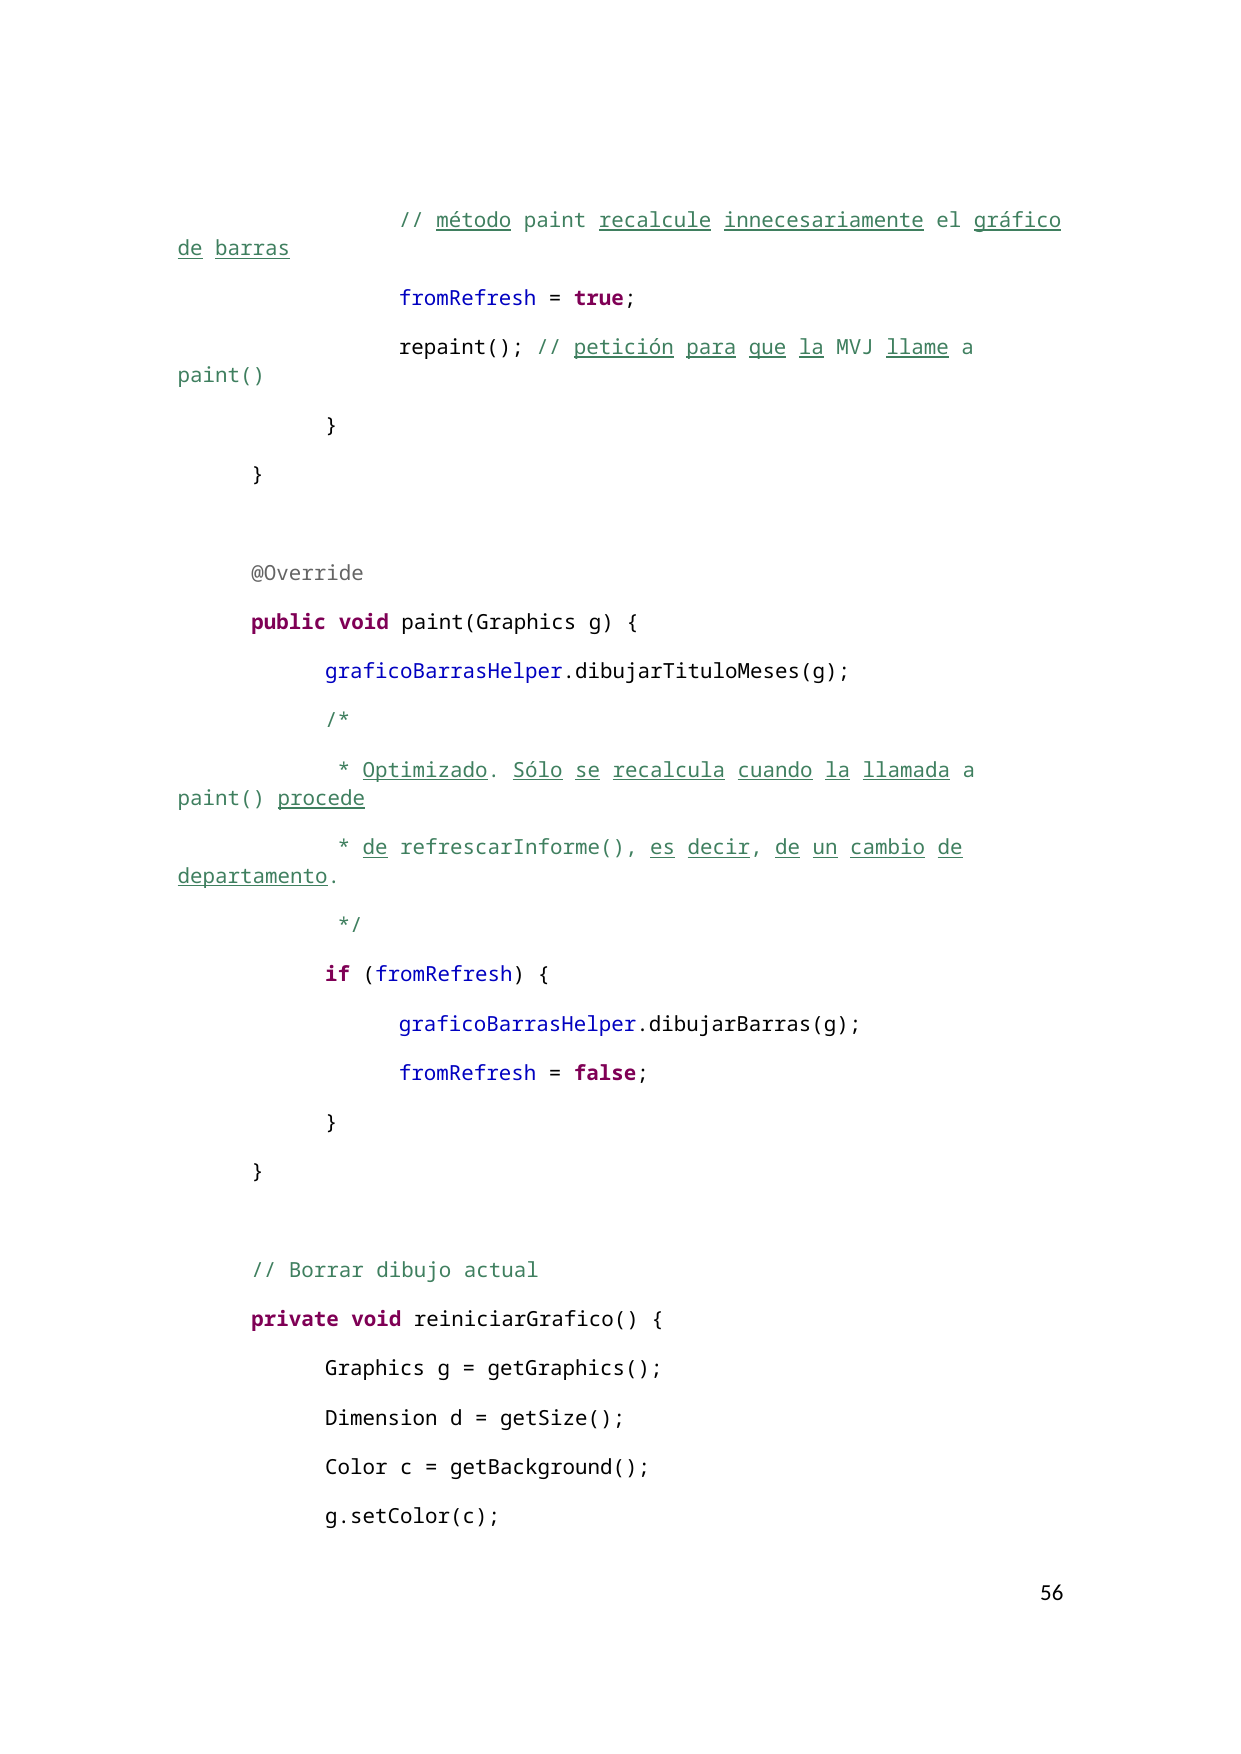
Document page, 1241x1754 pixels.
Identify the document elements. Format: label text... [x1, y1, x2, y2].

text // Borrar dibujo actual [177, 1255, 1063, 1283]
text } [177, 1156, 1063, 1185]
text /* [177, 705, 1063, 734]
text * Optimizado. Sólo se recalcula cuando la llamada a paint() procede [177, 755, 1063, 812]
text graficoBarrasHelper.dibujarBarras(g); [177, 1009, 1063, 1037]
text fromRefresh = false; [177, 1058, 1063, 1086]
text g.setColor(c); [177, 1501, 1063, 1530]
text } [177, 410, 1063, 438]
text Color c = getBackground(); [177, 1452, 1063, 1481]
text repaint(); // petición para que la MVJ llame a paint() [177, 332, 1063, 389]
text fromRefresh = true; [177, 283, 1063, 311]
text @Override [177, 558, 1063, 586]
text } [177, 459, 1063, 487]
text Graphics g = getGraphics(); [177, 1353, 1063, 1382]
text */ [177, 910, 1063, 938]
text private void reiniciarGrafico() { [177, 1304, 1063, 1333]
text // método paint recalcule innecesariamente el gráfico de barras [177, 205, 1063, 262]
text public void paint(Graphics g) { [177, 607, 1063, 635]
text * de refrescarInforme(), es decir, de un cambio de departamento. [177, 832, 1063, 889]
text } [177, 1107, 1063, 1136]
text graficoBarrasHelper.dibujarTituloMeses(g); [177, 656, 1063, 684]
text if (fromRefresh) { [177, 959, 1063, 988]
text Dimension d = getSize(); [177, 1403, 1063, 1431]
